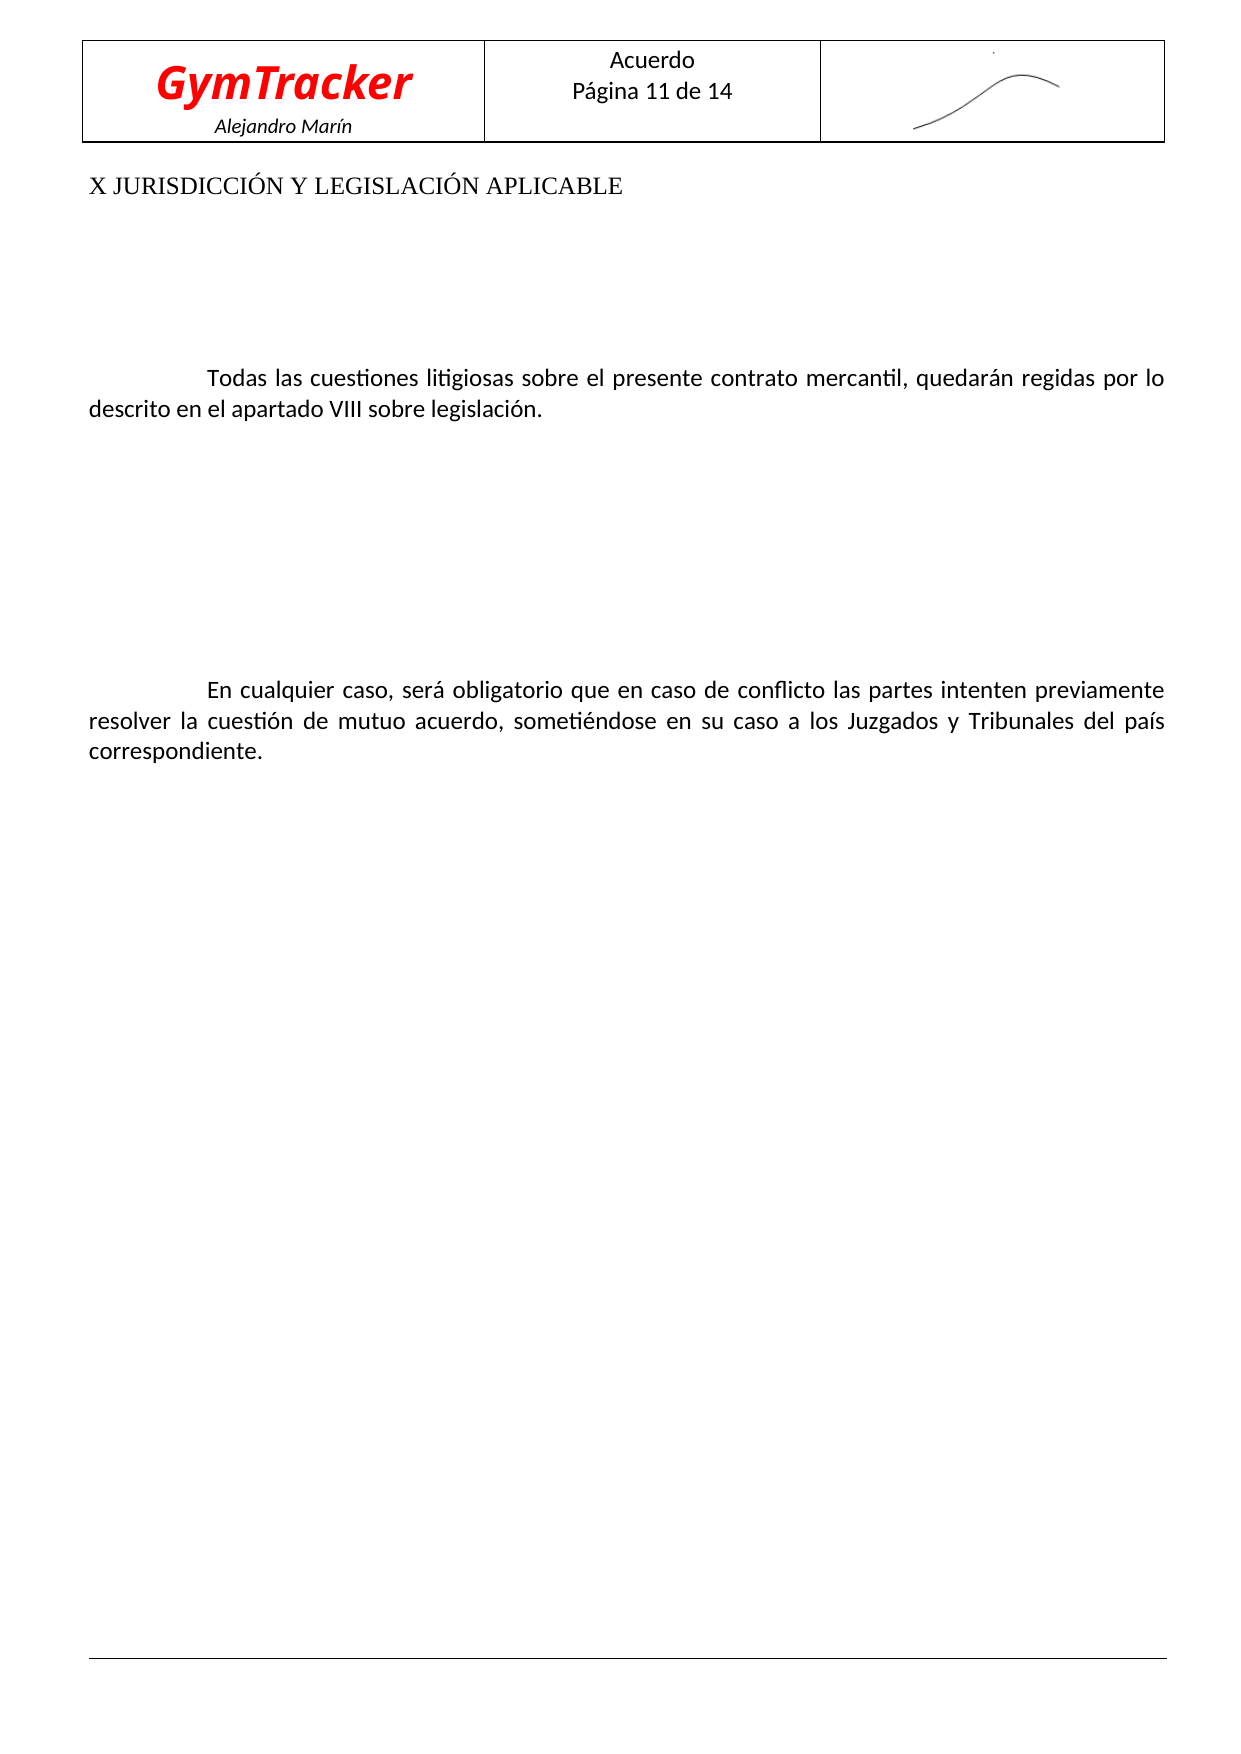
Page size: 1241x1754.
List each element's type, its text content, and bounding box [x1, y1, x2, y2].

text Todas las cuestiones litigiosas sobre el presente contrato mercantil, quedarán regidas por lo descrito en el apartado VIII sobre legislación. [89, 362, 1167, 423]
picture [895, 47, 1082, 141]
text En cualquier caso, será obligatorio que en caso de conflicto las partes intenten previamente resolver la cuestión de mutuo acuerdo, sometiéndose en su caso a los Juzgados y Tribunales del país correspondiente. [89, 674, 1167, 766]
text X JURISDICCIÓN Y LEGISLACIÓN APLICABLE [89, 171, 1167, 200]
